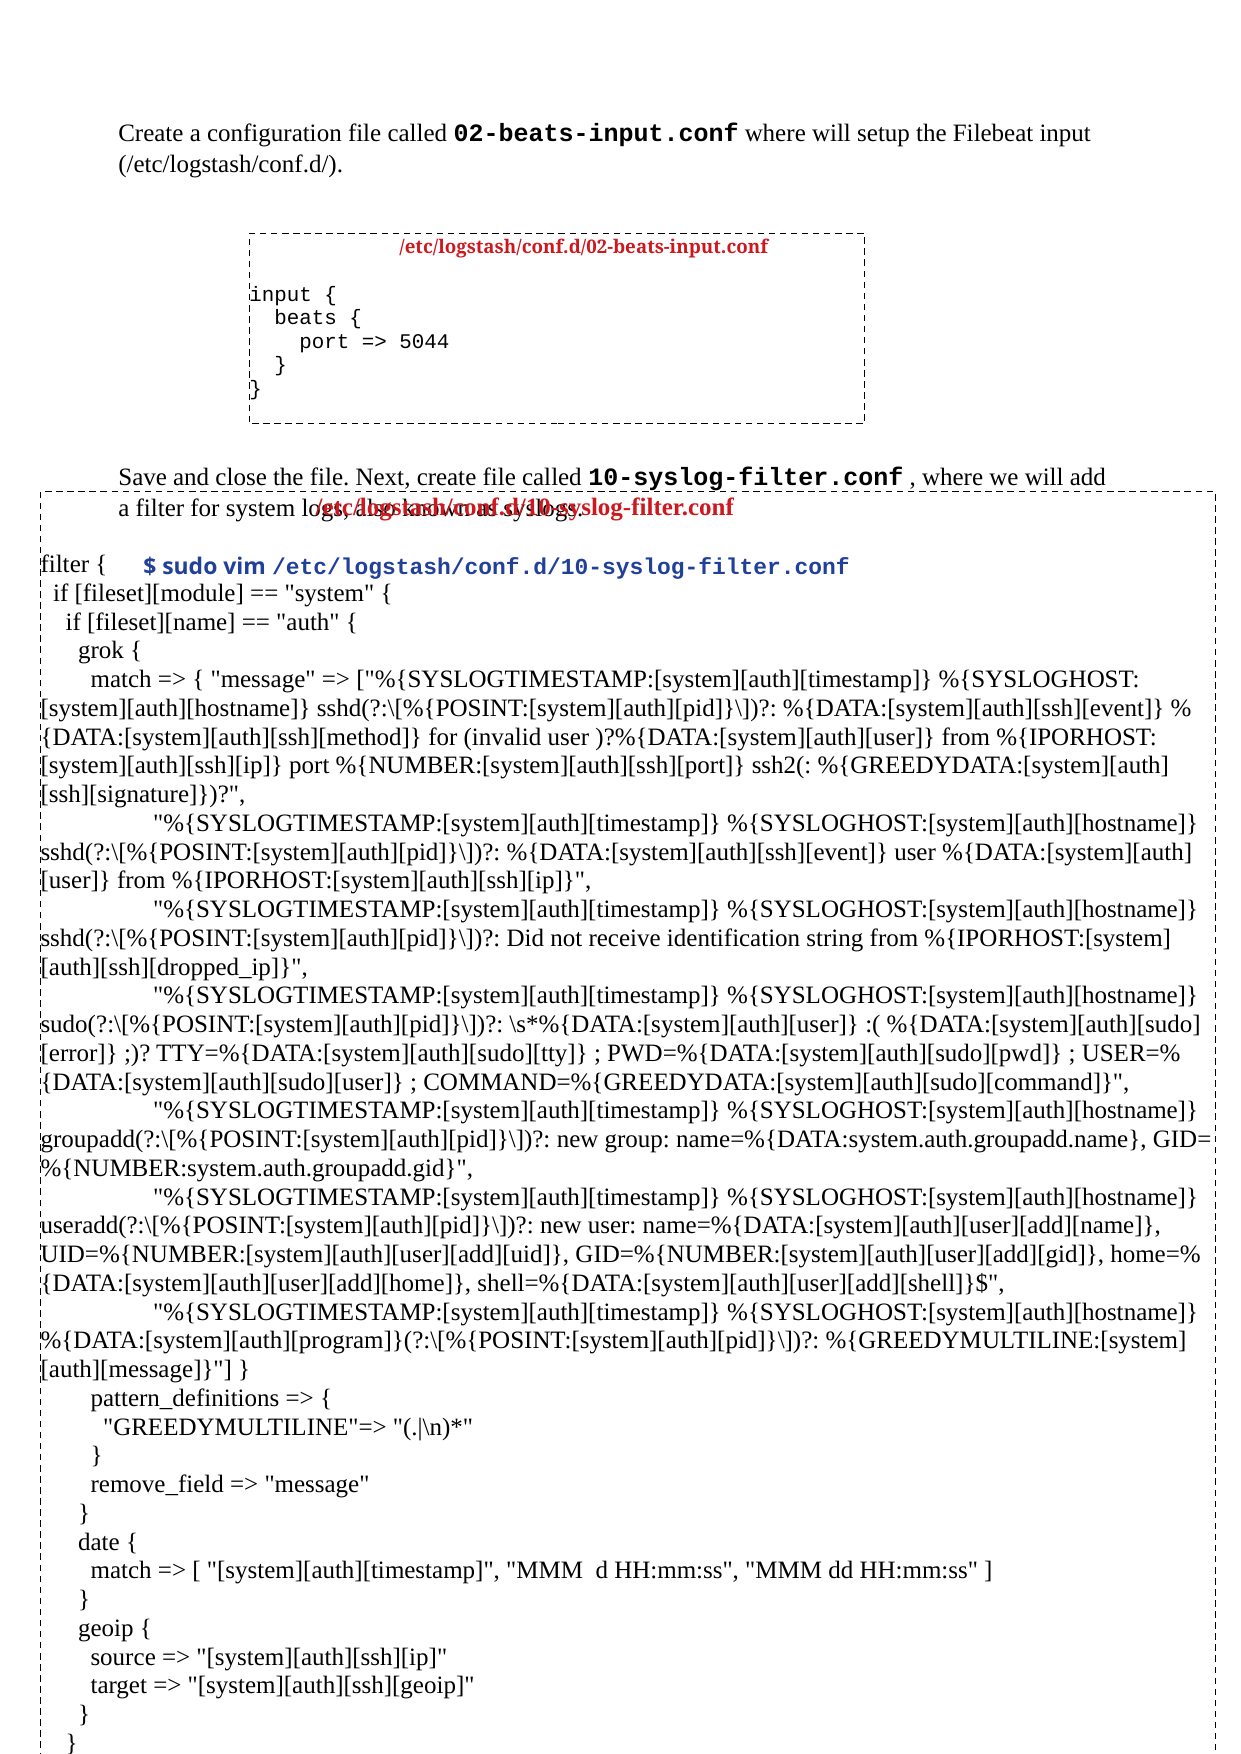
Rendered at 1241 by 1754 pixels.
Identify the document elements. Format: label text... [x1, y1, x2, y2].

text Create a configuration file called 02-beats-input.conf where will setup the Filebeat input (/etc/logstash/conf.d/). [118, 118, 1122, 178]
text $ sudo vim /etc/logstash/conf.d/10-syslog-filter.conf [118, 550, 1122, 582]
text Save and close the file. Next, create file called 10-syslog-filter.conf , where we will add a filter for system logs, also known as syslogs. [118, 462, 1122, 522]
